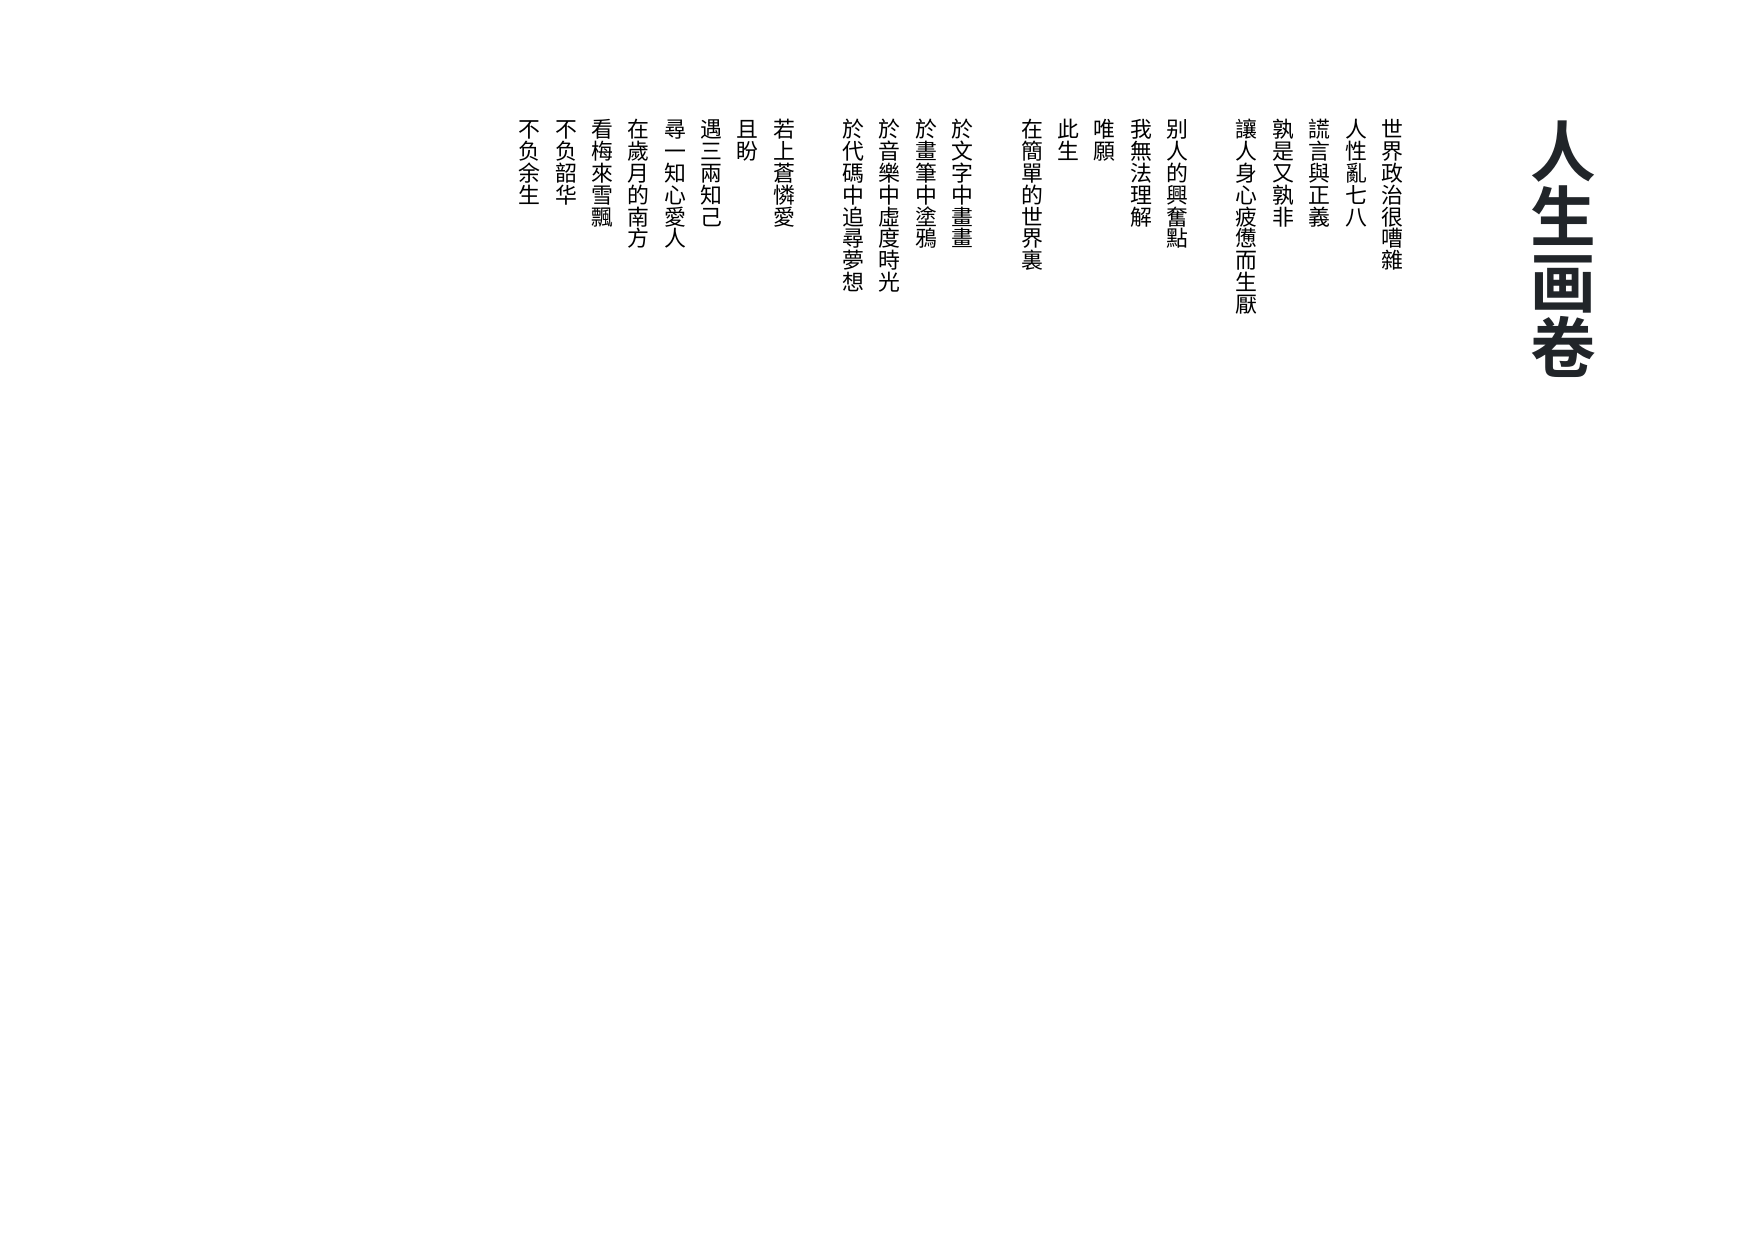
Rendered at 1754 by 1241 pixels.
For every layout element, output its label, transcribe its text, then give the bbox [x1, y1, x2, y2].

text 於畫筆中塗鴉 [911, 118, 942, 605]
text 不负余生 [514, 118, 546, 605]
text 看梅來雪飄 [587, 118, 618, 605]
text 孰是又孰非 [1267, 118, 1299, 605]
text 於音樂中虛度時光 [874, 118, 906, 605]
text 世界政治很嘈雜 [1376, 118, 1408, 605]
text 遇三兩知己 [696, 118, 727, 605]
text 讓人身心疲憊而生厭 [1231, 118, 1263, 605]
text 此生 [1053, 118, 1084, 605]
text 尋一知心愛人 [659, 118, 691, 605]
text 唯願 [1089, 118, 1121, 605]
text 在簡單的世界裏 [1016, 118, 1048, 605]
subtitle 人生画卷 [1516, 118, 1611, 605]
text 於代碼中追尋夢想 [838, 118, 869, 605]
text 不负韶华 [550, 118, 582, 605]
text 且盼 [732, 118, 764, 605]
text 若上蒼憐愛 [768, 118, 800, 605]
text 别人的興奮點 [1162, 118, 1193, 605]
text 在歲月的南方 [623, 118, 655, 605]
text 我無法理解 [1125, 118, 1157, 605]
text 人性亂七八 [1340, 118, 1372, 605]
text 於文字中畫畫 [947, 118, 978, 605]
text 謊言與正義 [1304, 118, 1335, 605]
